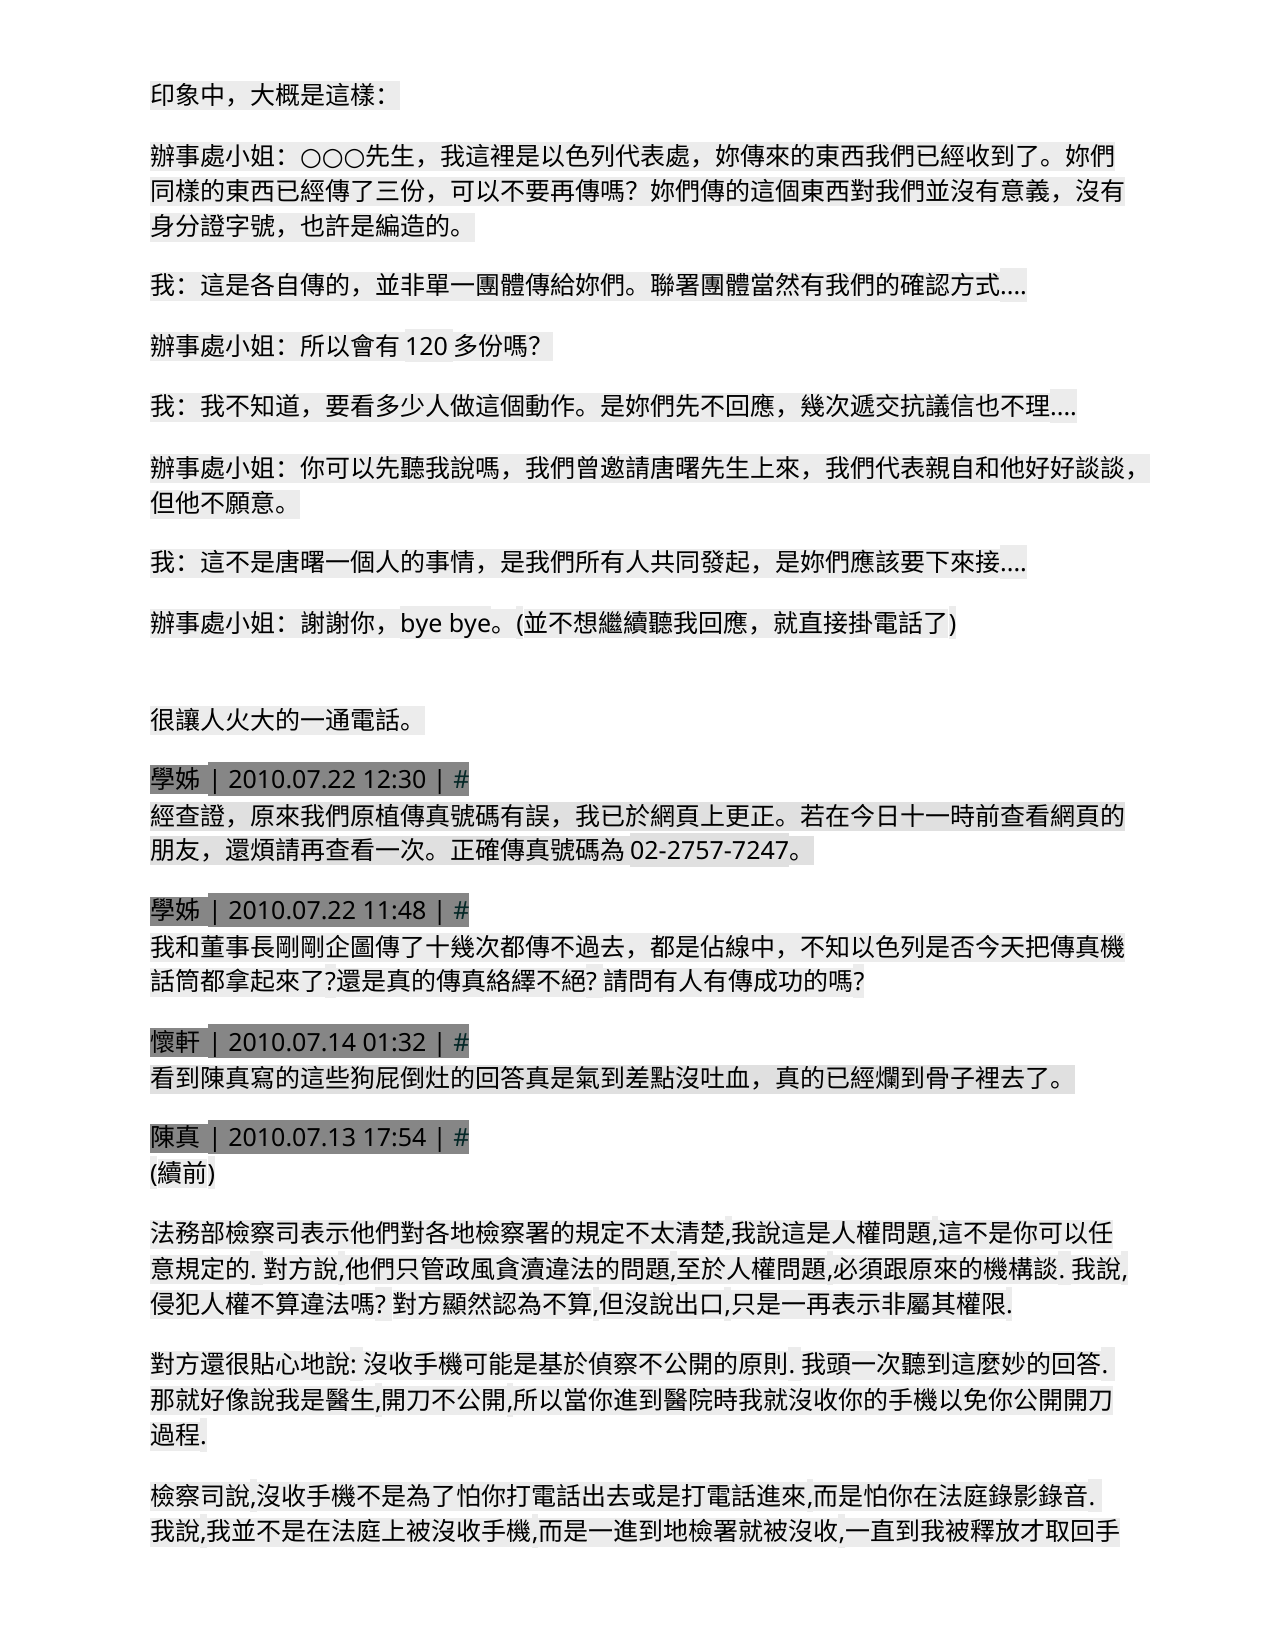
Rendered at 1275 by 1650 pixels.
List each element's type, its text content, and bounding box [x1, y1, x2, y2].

text 檢察司說,沒收手機不是為了怕你打電話出去或是打電話進來,而是怕你在法庭錄影錄音. 我說,我並不是在法庭上被沒收手機,而是一進到地檢署就被沒收,一直到我被釋放才取回手 [150, 1477, 1125, 1548]
text 辦事處小姐：你可以先聽我說嗎，我們曾邀請唐曙先生上來，我們代表親自和他好好談談，但他不願意。 [150, 448, 1125, 519]
text 懷軒 | 2010.07.14 01:32 | # [150, 1023, 1125, 1058]
text (續前) [150, 1154, 1125, 1189]
text 看到陳真寫的這些狗屁倒灶的回答真是氣到差點沒吐血，真的已經爛到骨子裡去了。 [150, 1058, 1125, 1094]
text 我：我不知道，要看多少人做這個動作。是妳們先不回應，幾次遞交抗議信也不理.... [150, 387, 1125, 423]
text 我：這不是唐曙一個人的事情，是我們所有人共同發起，是妳們應該要下來接.... [150, 544, 1125, 579]
text 辦事處小姐：所以會有120多份嗎？ [150, 327, 1125, 362]
text 經查證，原來我們原植傳真號碼有誤，我已於網頁上更正。若在今日十一時前查看網頁的朋友，還煩請再查看一次。正確傳真號碼為02-2757-7247。 [150, 796, 1125, 867]
text 我和董事長剛剛企圖傳了十幾次都傳不過去，都是佔線中，不知以色列是否今天把傳真機話筒都拿起來了?還是真的傳真絡繹不絕? 請問有人有傳成功的嗎? [150, 927, 1125, 998]
text 我：這是各自傳的，並非單一團體傳給妳們。聯署團體當然有我們的確認方式.... [150, 267, 1125, 302]
text 辦事處小姐：謝謝你，bye bye。(並不想繼續聽我回應，就直接掛電話了) [150, 604, 1125, 639]
text 陳真 | 2010.07.13 17:54 | # [150, 1119, 1125, 1154]
text 辦事處小姐：○○○先生，我這裡是以色列代表處，妳傳來的東西我們已經收到了。妳們同樣的東西已經傳了三份，可以不要再傳嗎？妳們傳的這個東西對我們並沒有意義，沒有身分證字號，也許是編造的。 [150, 135, 1125, 242]
text 很讓人火大的一通電話。 [150, 664, 1125, 735]
text 印象中，大概是這樣： [150, 75, 1125, 110]
text 對方還很貼心地說: 沒收手機可能是基於偵察不公開的原則. 我頭一次聽到這麼妙的回答. 那就好像說我是醫生,開刀不公開,所以當你進到醫院時我就沒收你的手機以免你公開開刀過程. [150, 1346, 1125, 1452]
text 法務部檢察司表示他們對各地檢察署的規定不太清楚,我說這是人權問題,這不是你可以任意規定的. 對方說,他們只管政風貪瀆違法的問題,至於人權問題,必須跟原來的機構談. 我說,侵犯人權不算違法嗎? 對方顯然認為不算,但沒說出口,只是一再表示非屬其權限. [150, 1214, 1125, 1321]
text 學姊 | 2010.07.22 11:48 | # [150, 892, 1125, 927]
text 學姊 | 2010.07.22 12:30 | # [150, 760, 1125, 796]
